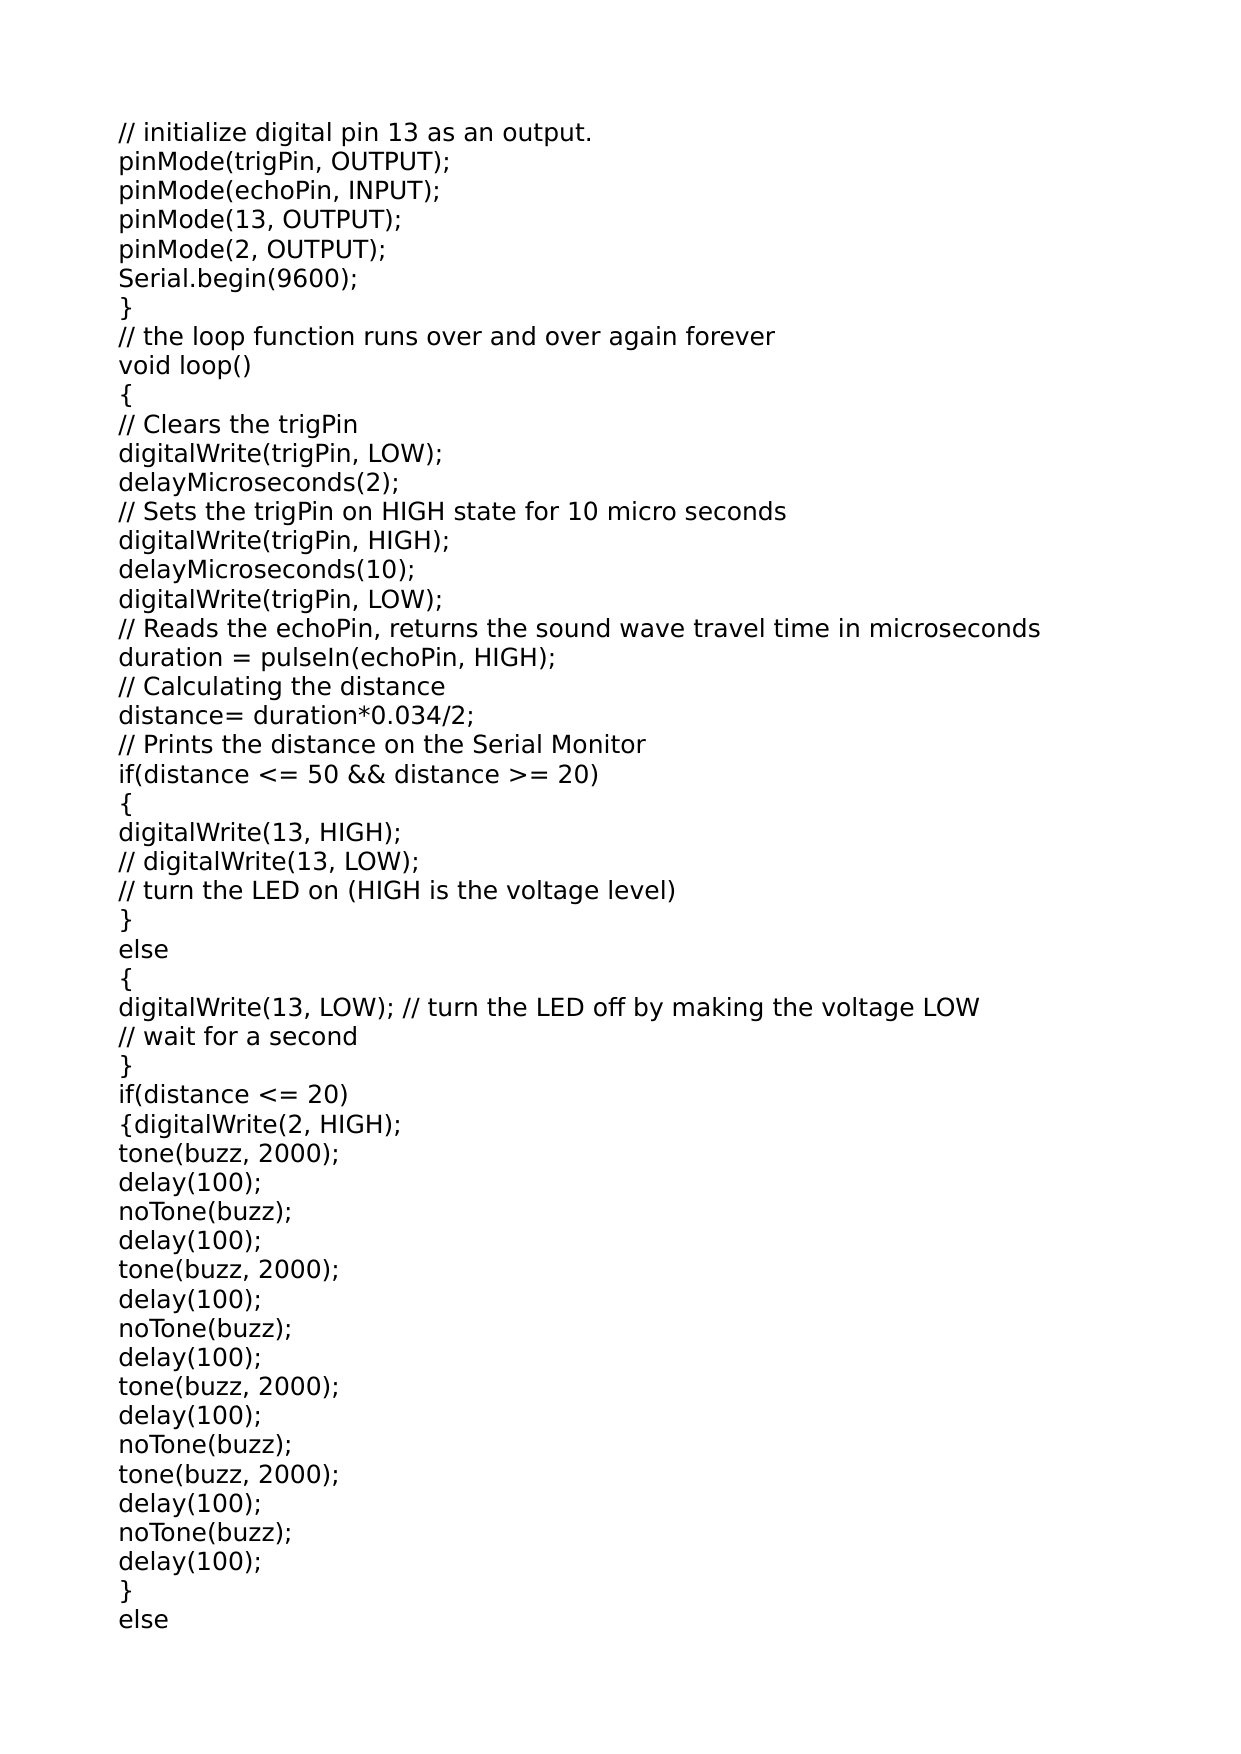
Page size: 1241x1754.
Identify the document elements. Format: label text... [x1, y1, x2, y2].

text } [118, 1576, 1122, 1606]
text duration = pulseIn(echoPin, HIGH); [118, 643, 1122, 672]
text // wait for a second [118, 1022, 1122, 1051]
text noTone(buzz); [118, 1431, 1122, 1460]
text noTone(buzz); [118, 1314, 1122, 1343]
text delay(100); [118, 1547, 1122, 1576]
text { [118, 964, 1122, 993]
text {digitalWrite(2, HIGH); [118, 1110, 1122, 1139]
text digitalWrite(13, LOW); // turn the LED off by making the voltage LOW [118, 993, 1122, 1022]
text delay(100); [118, 1489, 1122, 1518]
text delay(100); [118, 1343, 1122, 1372]
text noTone(buzz); [118, 1197, 1122, 1226]
text digitalWrite(trigPin, HIGH); [118, 526, 1122, 556]
text // the loop function runs over and over again forever [118, 322, 1122, 351]
text else [118, 935, 1122, 964]
text tone(buzz, 2000); [118, 1372, 1122, 1401]
text } [118, 1051, 1122, 1081]
text distance= duration*0.034/2; [118, 701, 1122, 731]
text { [118, 381, 1122, 410]
text // Reads the echoPin, returns the sound wave travel time in microseconds [118, 614, 1122, 643]
text // Calculating the distance [118, 672, 1122, 701]
text delay(100); [118, 1226, 1122, 1256]
text tone(buzz, 2000); [118, 1460, 1122, 1489]
text delay(100); [118, 1168, 1122, 1197]
text noTone(buzz); [118, 1518, 1122, 1547]
text pinMode(2, OUTPUT); [118, 235, 1122, 264]
text Serial.begin(9600); [118, 264, 1122, 293]
text delay(100); [118, 1401, 1122, 1431]
text // Sets the trigPin on HIGH state for 10 micro seconds [118, 497, 1122, 526]
text pinMode(13, OUTPUT); [118, 206, 1122, 235]
text } [118, 906, 1122, 935]
text tone(buzz, 2000); [118, 1139, 1122, 1168]
text digitalWrite(13, HIGH); [118, 818, 1122, 847]
text } [118, 293, 1122, 322]
text digitalWrite(trigPin, LOW); [118, 439, 1122, 468]
text // initialize digital pin 13 as an output. [118, 118, 1122, 147]
text delayMicroseconds(2); [118, 468, 1122, 497]
text tone(buzz, 2000); [118, 1256, 1122, 1285]
text // Prints the distance on the Serial Monitor [118, 731, 1122, 760]
text // turn the LED on (HIGH is the voltage level) [118, 876, 1122, 906]
text else [118, 1606, 1122, 1635]
text // digitalWrite(13, LOW); [118, 847, 1122, 876]
text if(distance <= 50 && distance >= 20) [118, 760, 1122, 789]
text pinMode(trigPin, OUTPUT); [118, 147, 1122, 176]
text // Clears the trigPin [118, 410, 1122, 439]
text digitalWrite(trigPin, LOW); [118, 585, 1122, 614]
text pinMode(echoPin, INPUT); [118, 176, 1122, 206]
text if(distance <= 20) [118, 1081, 1122, 1110]
text void loop() [118, 351, 1122, 381]
text delayMicroseconds(10); [118, 556, 1122, 585]
text delay(100); [118, 1285, 1122, 1314]
text { [118, 789, 1122, 818]
